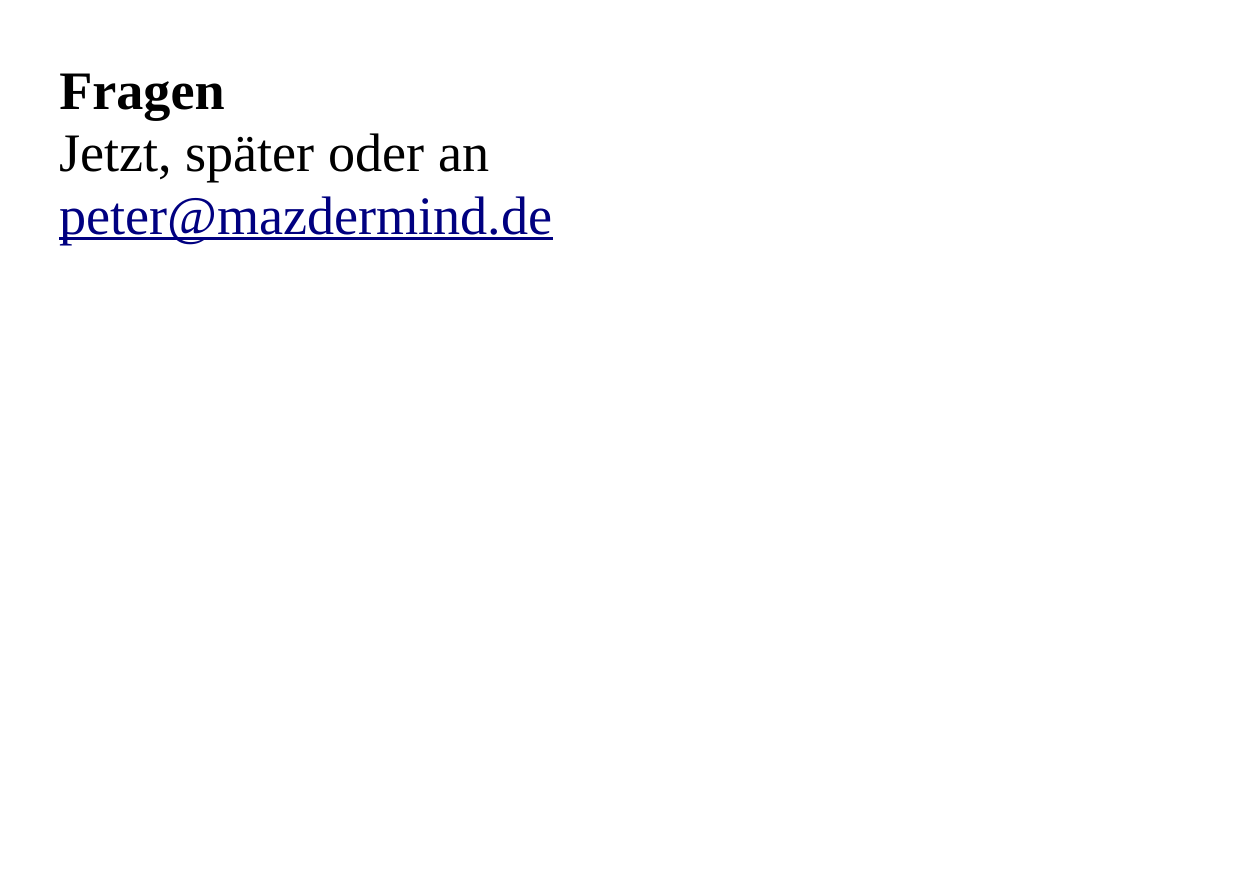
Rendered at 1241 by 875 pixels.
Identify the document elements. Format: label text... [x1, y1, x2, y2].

text Jetzt, später oder an [59, 121, 1181, 184]
text peter@mazdermind.de [59, 184, 1181, 246]
text Fragen [59, 59, 1181, 121]
